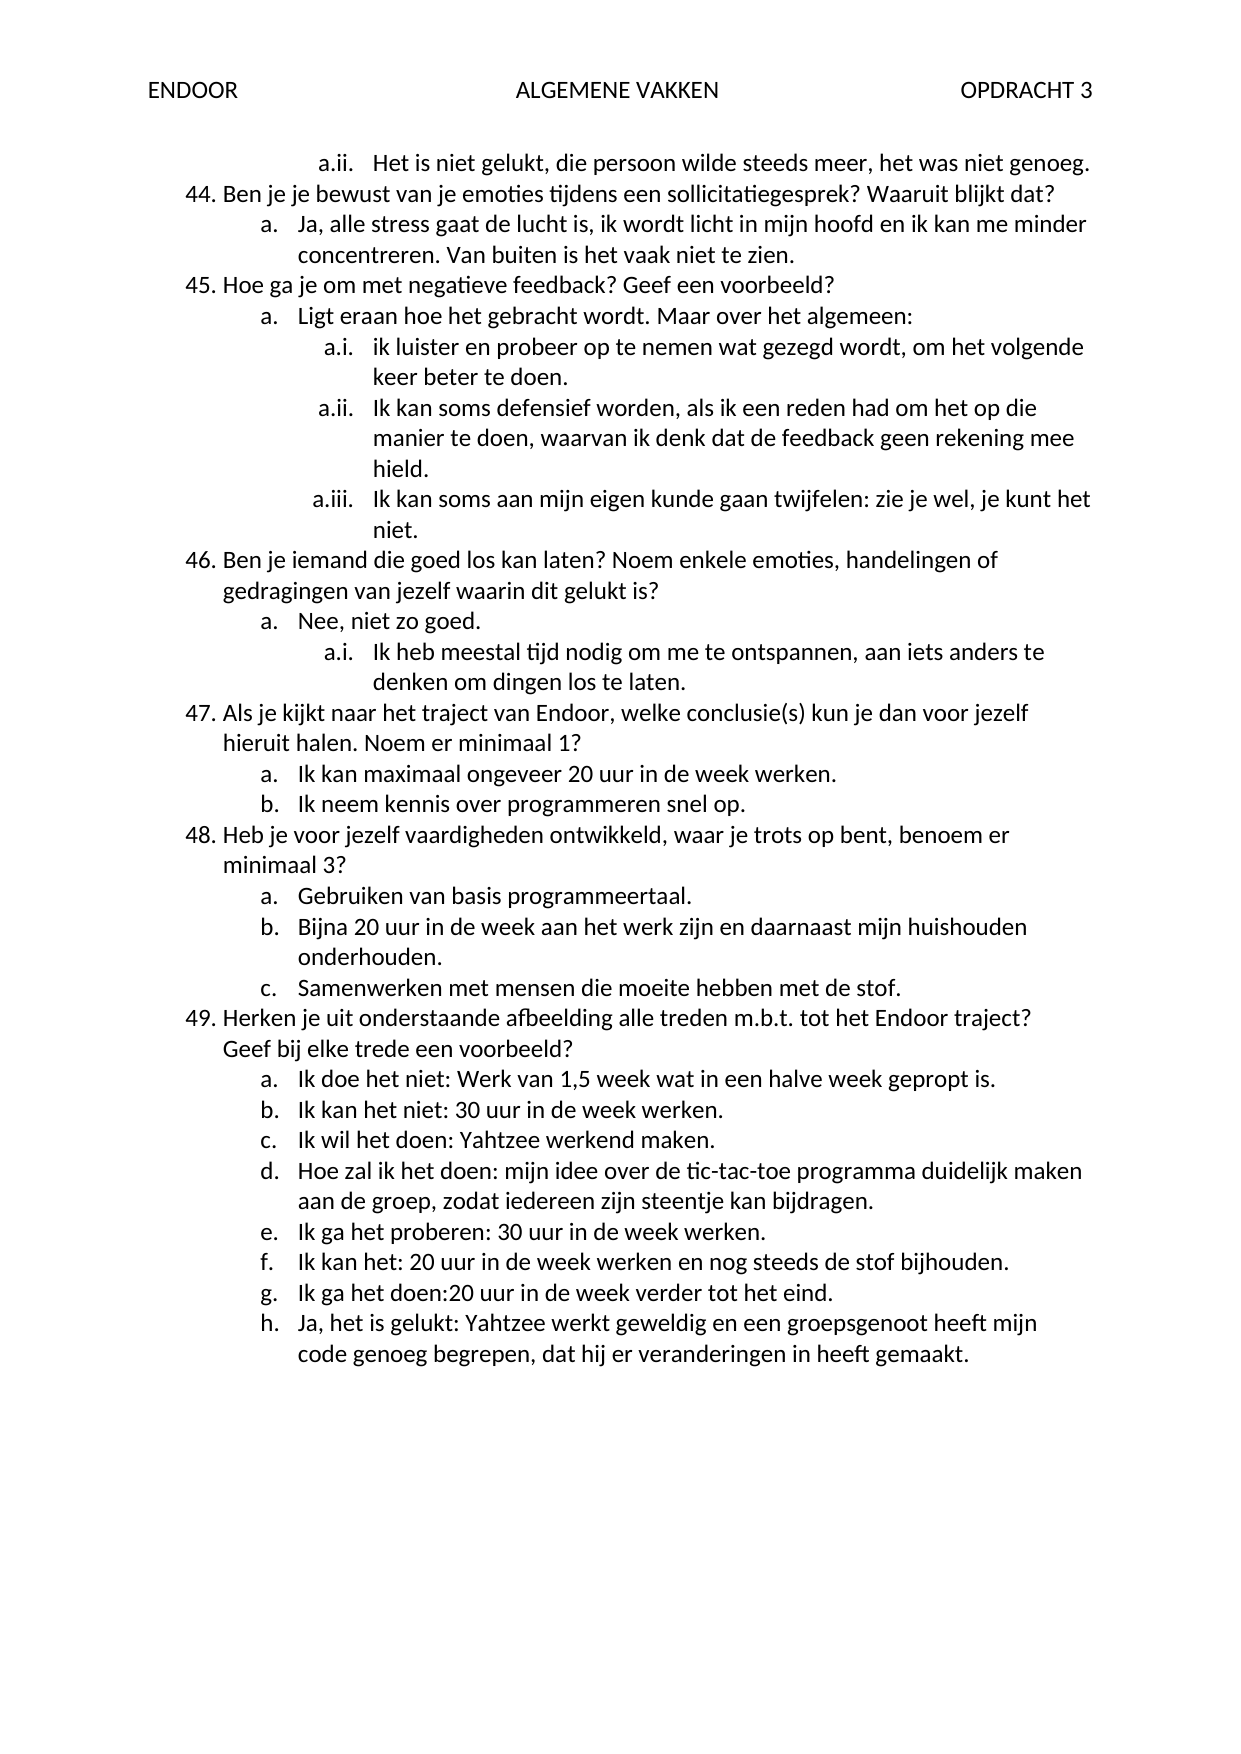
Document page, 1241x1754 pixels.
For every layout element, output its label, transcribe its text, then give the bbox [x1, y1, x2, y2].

list Ik kan het: 20 uur in de week werken en nog steeds de stof bijhouden. [260, 1246, 1093, 1277]
list Ik heb meestal tijd nodig om me te ontspannen, aan iets anders te denken om dingen los te laten. [354, 636, 1093, 697]
list Ligt eraan hoe het gebracht wordt. Maar over het algemeen: [260, 300, 1093, 331]
list Samenwerken met mensen die moeite hebben met de stof. [260, 972, 1093, 1002]
list Ik doe het niet: Werk van 1,5 week wat in een halve week gepropt is. [260, 1063, 1093, 1094]
list Ik neem kennis over programmeren snel op. [260, 788, 1093, 819]
list Ik ga het doen:20 uur in de week verder tot het eind. [260, 1277, 1093, 1307]
list Het is niet gelukt, die persoon wilde steeds meer, het was niet genoeg. [354, 148, 1093, 178]
list Hoe zal ik het doen: mijn idee over de tic-tac-toe programma duidelijk maken aan de groep, zodat iedereen zijn steentje kan bijdragen. [260, 1155, 1093, 1216]
list Bijna 20 uur in de week aan het werk zijn en daarnaast mijn huishouden onderhouden. [260, 911, 1093, 972]
list Gebruiken van basis programmeertaal. [260, 880, 1093, 911]
list Herken je uit onderstaande afbeelding alle treden m.b.t. tot het Endoor traject? [185, 1002, 1093, 1033]
list Ik kan het niet: 30 uur in de week werken. [260, 1094, 1093, 1124]
list Hoe ga je om met negatieve feedback? Geef een voorbeeld? [185, 270, 1093, 300]
list Geef bij elke trede een voorbeeld? [223, 1033, 1093, 1063]
list Ik wil het doen: Yahtzee werkend maken. [260, 1124, 1093, 1155]
list Als je kijkt naar het traject van Endoor, welke conclusie(s) kun je dan voor jezelf hieruit halen. Noem er minimaal 1? [185, 697, 1093, 758]
list Ja, het is gelukt: Yahtzee werkt geweldig en een groepsgenoot heeft mijn code genoeg begrepen, dat hij er veranderingen in heeft gemaakt. [260, 1307, 1093, 1368]
list Ik ga het proberen: 30 uur in de week werken. [260, 1216, 1093, 1246]
list ik luister en probeer op te nemen wat gezegd wordt, om het volgende keer beter te doen. [354, 331, 1093, 392]
list Ben je je bewust van je emoties tijdens een sollicitatiegesprek? Waaruit blijkt dat? [185, 178, 1093, 209]
list Ik kan soms aan mijn eigen kunde gaan twijfelen: zie je wel, je kunt het niet. [354, 483, 1093, 544]
list Heb je voor jezelf vaardigheden ontwikkeld, waar je trots op bent, benoem er minimaal 3? [185, 819, 1093, 880]
list Ben je iemand die goed los kan laten? Noem enkele emoties, handelingen of gedragingen van jezelf waarin dit gelukt is? [185, 544, 1093, 605]
list Ik kan soms defensief worden, als ik een reden had om het op die manier te doen, waarvan ik denk dat de feedback geen rekening mee hield. [354, 392, 1093, 483]
list Ik kan maximaal ongeveer 20 uur in de week werken. [260, 758, 1093, 788]
list Ja, alle stress gaat de lucht is, ik wordt licht in mijn hoofd en ik kan me minder concentreren. Van buiten is het vaak niet te zien. [260, 209, 1093, 270]
list Nee, niet zo goed. [260, 605, 1093, 636]
